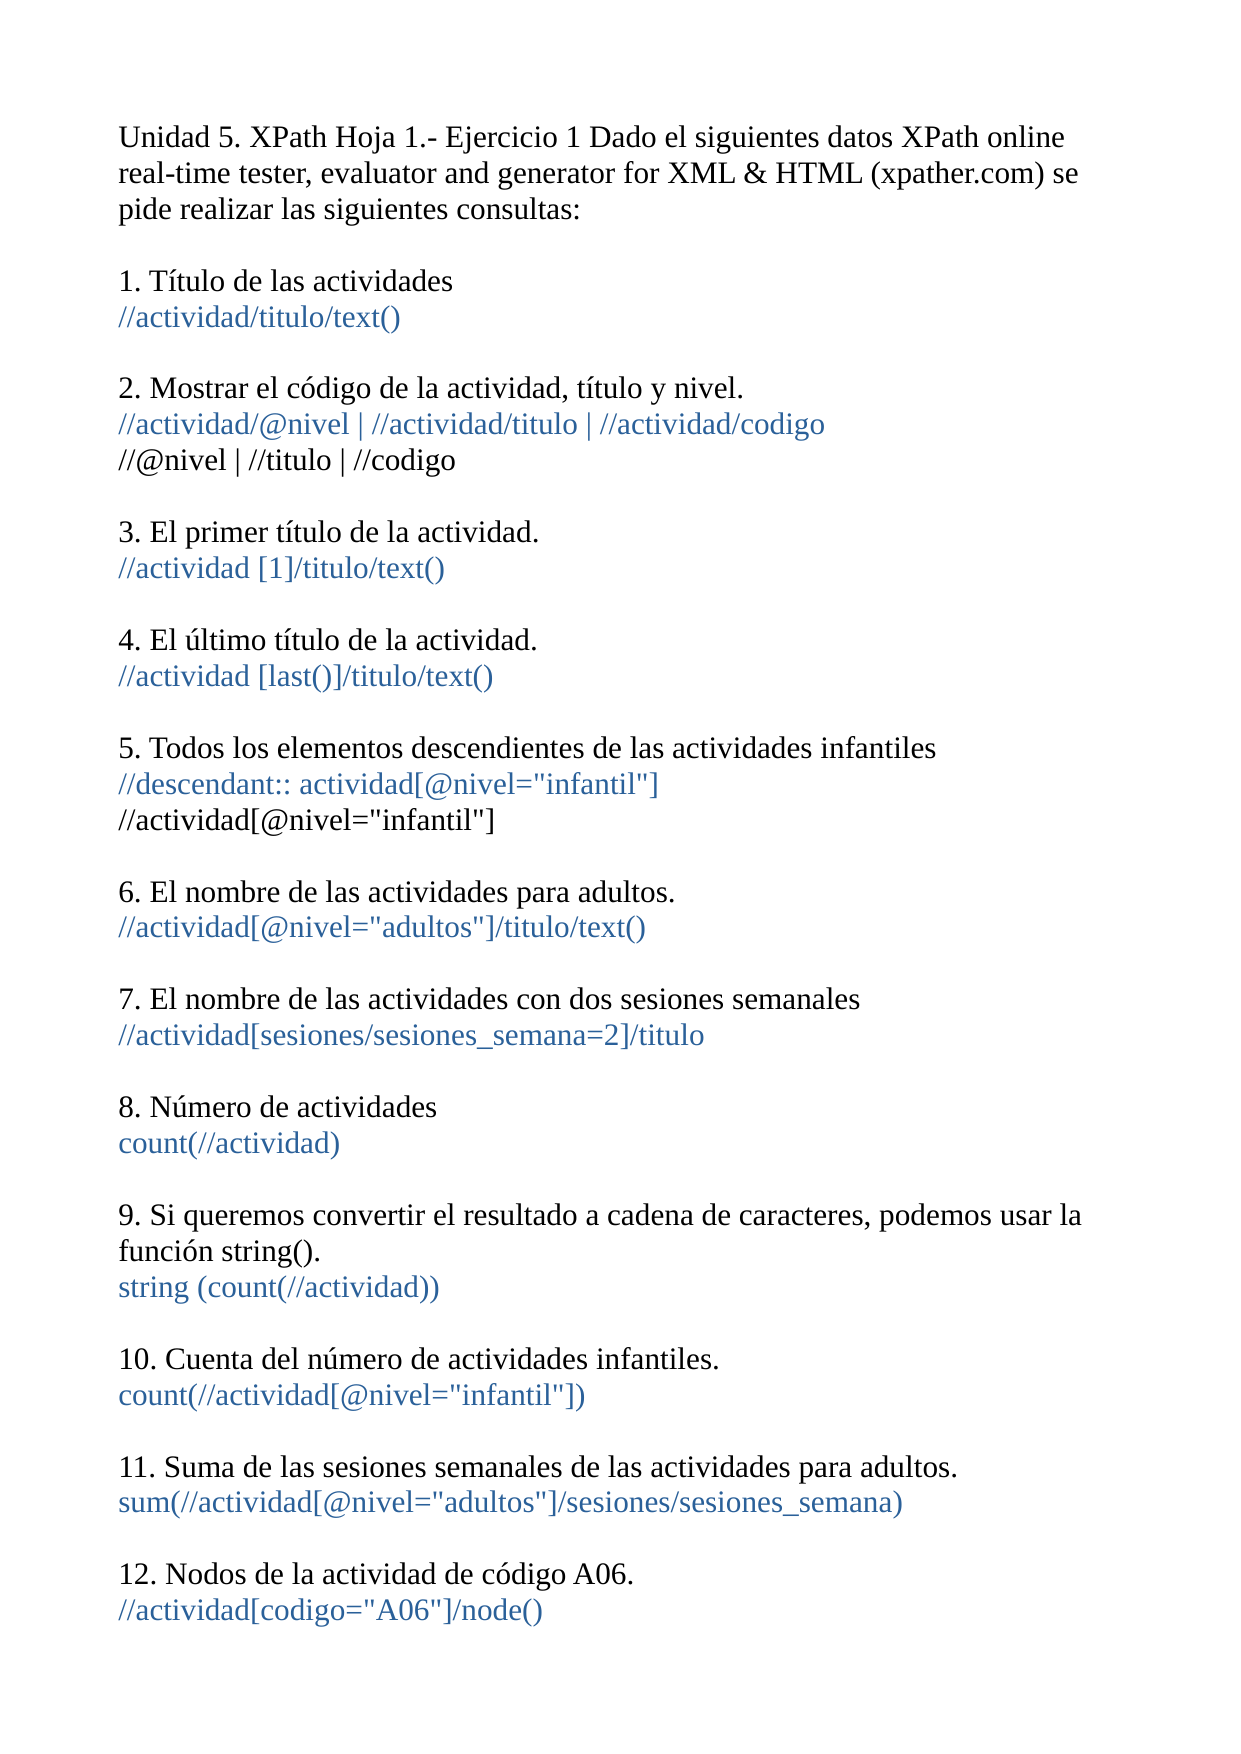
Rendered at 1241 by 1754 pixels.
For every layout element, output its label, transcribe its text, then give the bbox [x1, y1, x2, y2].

text //actividad[codigo="A06"]/node() [118, 1592, 1122, 1627]
text string (count(//actividad)) [118, 1268, 1122, 1304]
text //actividad [last()]/titulo/text() [118, 657, 1122, 693]
text 3. El primer título de la actividad. [118, 513, 1122, 549]
text //descendant:: actividad[@nivel="infantil"] [118, 765, 1122, 801]
text 9. Si queremos convertir el resultado a cadena de caracteres, podemos usar la función string(). [118, 1196, 1122, 1268]
text 8. Número de actividades [118, 1088, 1122, 1124]
text 11. Suma de las sesiones semanales de las actividades para adultos. [118, 1448, 1122, 1484]
text 12. Nodos de la actividad de código A06. [118, 1556, 1122, 1592]
text 2. Mostrar el código de la actividad, título y nivel. [118, 370, 1122, 406]
text //actividad[@nivel="adultos"]/titulo/text() [118, 909, 1122, 945]
text count(//actividad[@nivel="infantil"]) [118, 1376, 1122, 1412]
text Unidad 5. XPath Hoja 1.- Ejercicio 1 Dado el siguientes datos XPath online real-time tester, evaluator and generator for XML & HTML (xpather.com) se pide realizar las siguientes consultas: [118, 118, 1122, 226]
text //actividad [1]/titulo/text() [118, 549, 1122, 585]
text 7. El nombre de las actividades con dos sesiones semanales [118, 981, 1122, 1017]
text 10. Cuenta del número de actividades infantiles. [118, 1340, 1122, 1376]
text //actividad[@nivel="infantil"] [118, 801, 1122, 837]
text //@nivel | //titulo | //codigo [118, 442, 1122, 477]
text //actividad[sesiones/sesiones_semana=2]/titulo [118, 1017, 1122, 1052]
text 5. Todos los elementos descendientes de las actividades infantiles [118, 729, 1122, 765]
text //actividad/@nivel | //actividad/titulo | //actividad/codigo [118, 406, 1122, 442]
text count(//actividad) [118, 1124, 1122, 1160]
text sum(//actividad[@nivel="adultos"]/sesiones/sesiones_semana) [118, 1484, 1122, 1520]
text 6. El nombre de las actividades para adultos. [118, 873, 1122, 909]
text 4. El último título de la actividad. [118, 621, 1122, 657]
text 1. Título de las actividades [118, 262, 1122, 298]
text //actividad/titulo/text() [118, 298, 1122, 334]
